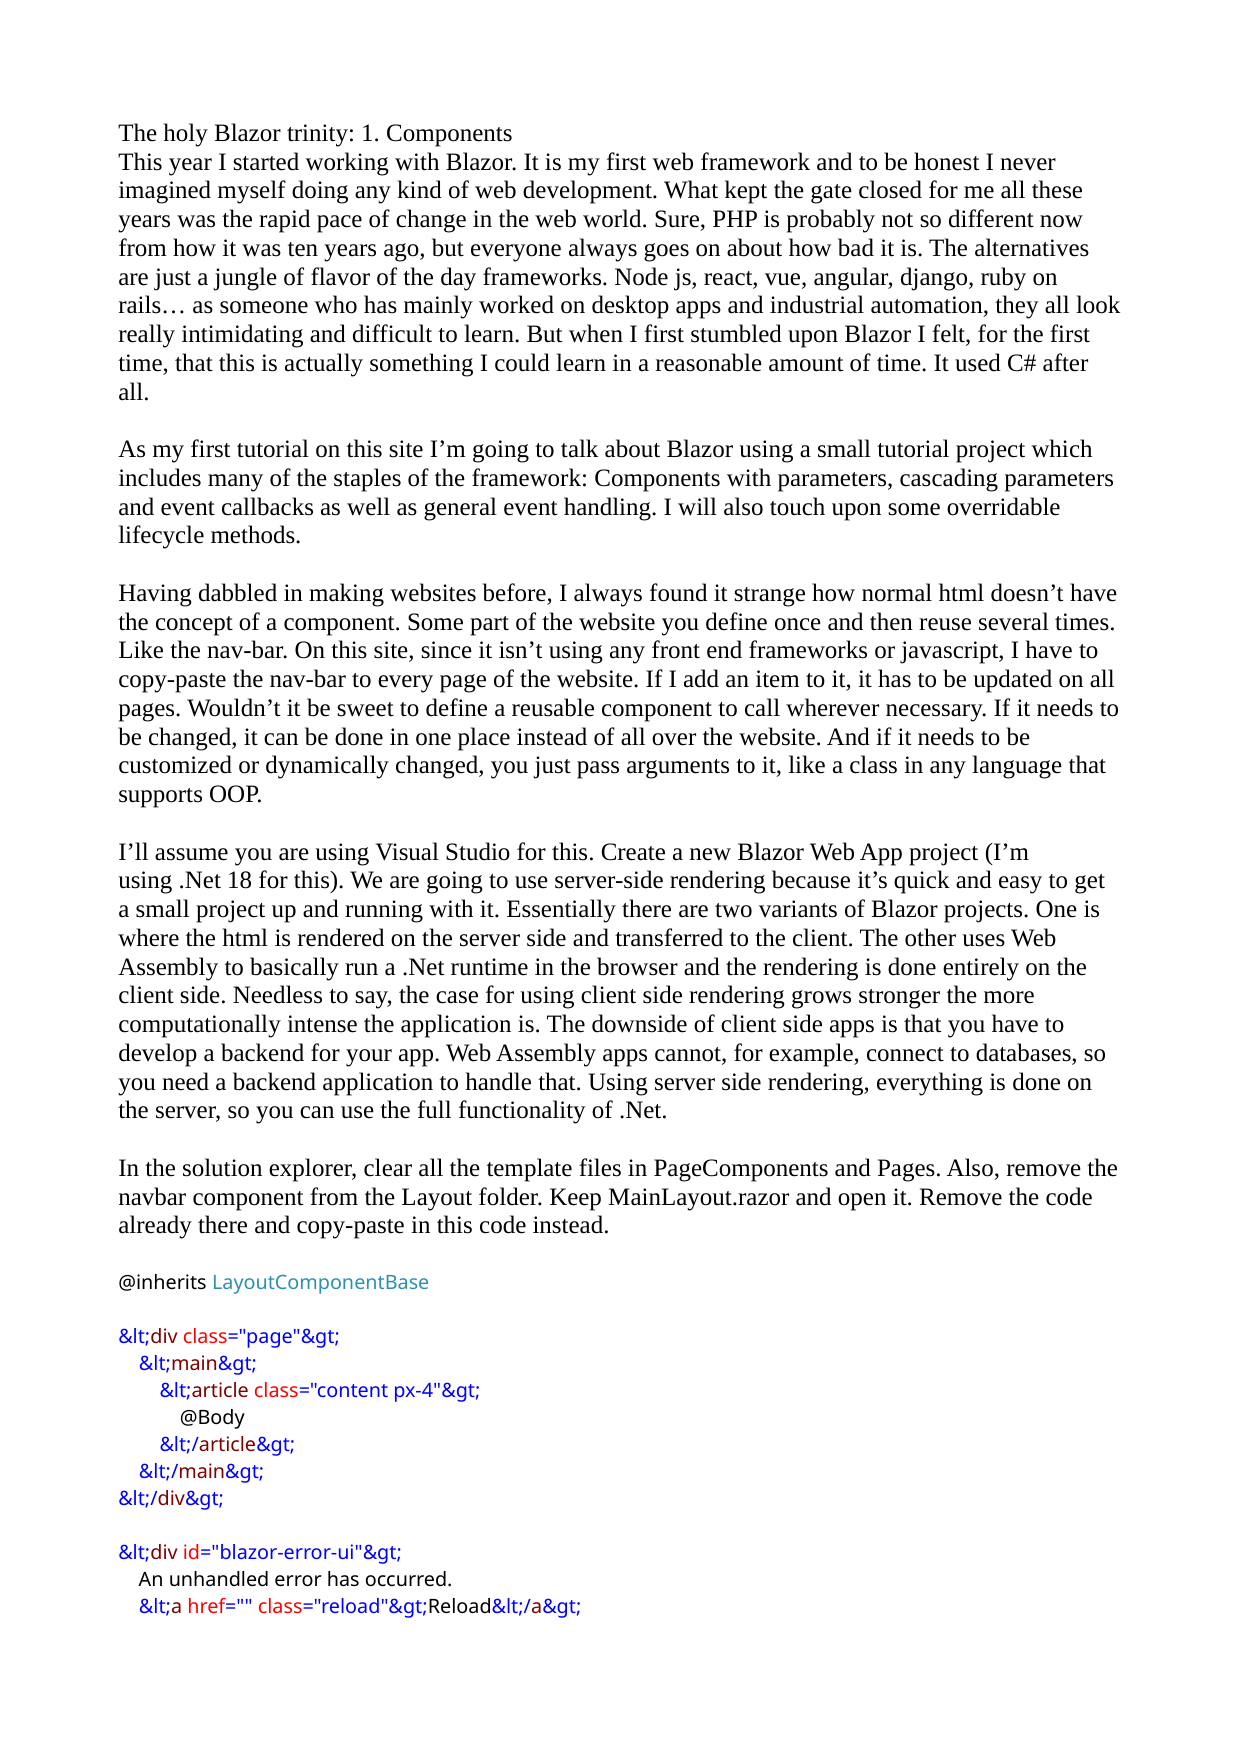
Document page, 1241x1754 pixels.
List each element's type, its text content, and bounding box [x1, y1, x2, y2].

text Having dabbled in making websites before, I always found it strange how normal html doesn’t have the concept of a component. Some part of the website you define once and then reuse several times. Like the nav-bar. On this site, since it isn’t using any front end frameworks or javascript, I have to copy-paste the nav-bar to every page of the website. If I add an item to it, it has to be updated on all pages. Wouldn’t it be sweet to define a reusable component to call wherever necessary. If it needs to be changed, it can be done in one place instead of all over the website. And if it needs to be customized or dynamically changed, you just pass arguments to it, like a class in any language that supports OOP. [118, 578, 1122, 808]
text &lt;div id="blazor-error-ui"&gt; [118, 1538, 1122, 1565]
text &lt;a href="" class="reload"&gt;Reload&lt;/a&gt; [118, 1592, 1122, 1619]
text &lt;/div&gt; [118, 1484, 1122, 1511]
text &lt;article class="content px-4"&gt; [118, 1376, 1122, 1403]
text &lt;/main&gt; [118, 1457, 1122, 1484]
text The holy Blazor trinity: 1. Components [118, 118, 1122, 147]
text &lt;/article&gt; [118, 1430, 1122, 1457]
text I’ll assume you are using Visual Studio for this. Create a new Blazor Web App project (I’m using .Net 18 for this). We are going to use server-side rendering because it’s quick and easy to get a small project up and running with it. Essentially there are two variants of Blazor projects. One is where the html is rendered on the server side and transferred to the client. The other uses Web Assembly to basically run a .Net runtime in the browser and the rendering is done entirely on the client side. Needless to say, the case for using client side rendering grows stronger the more computationally intense the application is. The downside of client side apps is that you have to develop a backend for your app. Web Assembly apps cannot, for example, connect to databases, so you need a backend application to handle that. Using server side rendering, everything is done on the server, so you can use the full functionality of .Net. [118, 837, 1122, 1124]
text This year I started working with Blazor. It is my first web framework and to be honest I never imagined myself doing any kind of web development. What kept the gate closed for me all these years was the rapid pace of change in the web world. Sure, PHP is probably not so different now from how it was ten years ago, but everyone always goes on about how bad it is. The alternatives are just a jungle of flavor of the day frameworks. Node js, react, vue, angular, django, ruby on rails… as someone who has mainly worked on desktop apps and industrial automation, they all look really intimidating and difficult to learn. But when I first stumbled upon Blazor I felt, for the first time, that this is actually something I could learn in a reasonable amount of time. It used C# after all. [118, 147, 1122, 406]
text &lt;div class="page"&gt; [118, 1322, 1122, 1349]
text @inherits LayoutComponentBase [118, 1268, 1122, 1295]
text @Body [118, 1403, 1122, 1430]
text In the solution explorer, clear all the template files in PageComponents and Pages. Also, remove the navbar component from the Layout folder. Keep MainLayout.razor and open it. Remove the code already there and copy-paste in this code instead. [118, 1153, 1122, 1239]
text As my first tutorial on this site I’m going to talk about Blazor using a small tutorial project which includes many of the staples of the framework: Components with parameters, cascading parameters and event callbacks as well as general event handling. I will also touch upon some overridable lifecycle methods. [118, 434, 1122, 549]
text &lt;main&gt; [118, 1349, 1122, 1376]
text An unhandled error has occurred. [118, 1565, 1122, 1592]
